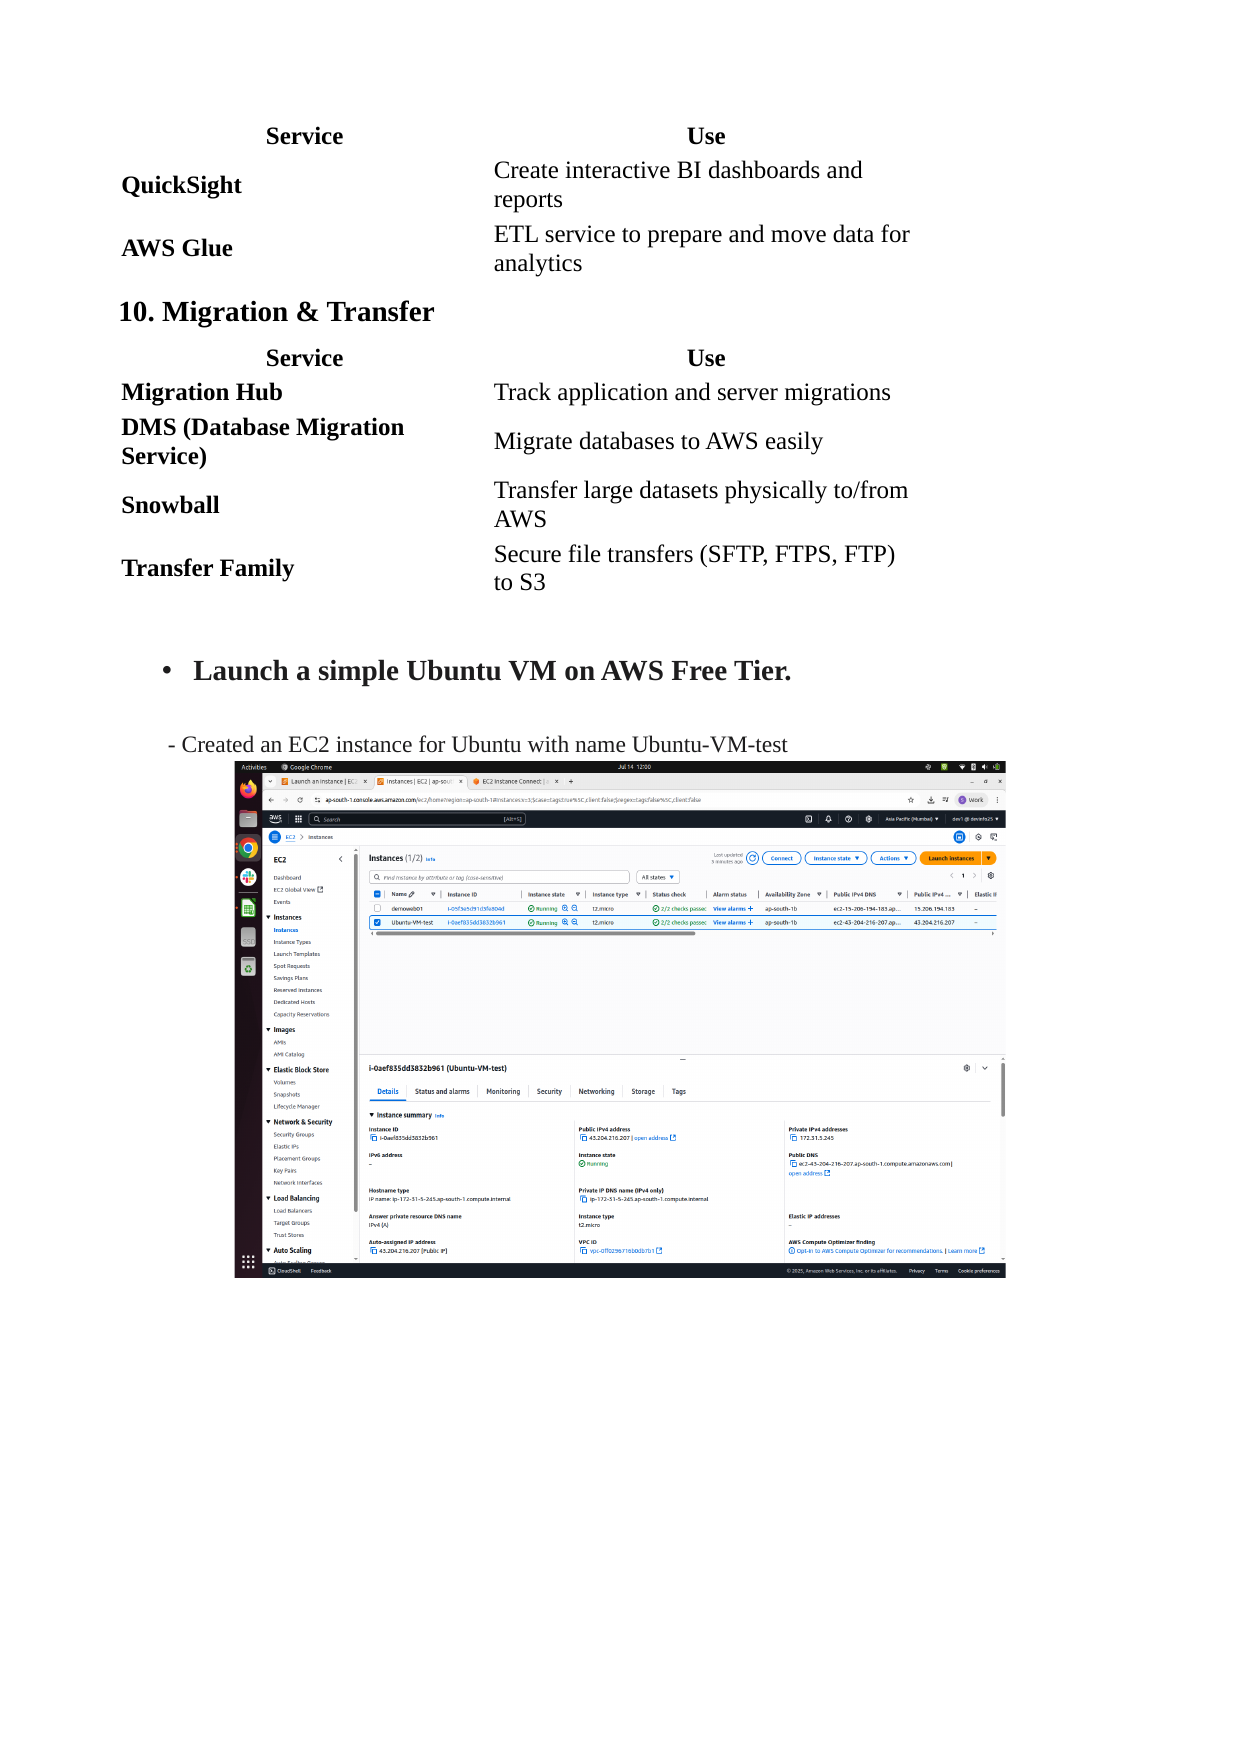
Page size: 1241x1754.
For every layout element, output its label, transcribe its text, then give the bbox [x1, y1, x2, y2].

table_cell Create interactive BI dashboards and reports [491, 153, 922, 216]
list - Created an EC2 instance for Ubuntu with name Ubuntu-VM-test [162, 730, 1122, 757]
table_cell ETL service to prepare and move data for analytics [491, 216, 922, 279]
subtitle 10. Migration & Transfer [118, 294, 1122, 327]
table_cell Track application and server migrations [491, 375, 922, 409]
table_cell Transfer large datasets physically to/from AWS [491, 473, 922, 536]
table_cell Transfer Family [118, 536, 491, 599]
table_header Use [491, 118, 922, 153]
list Launch a simple Ubuntu VM on AWS Free Tier. [162, 653, 1122, 687]
table_cell Secure file transfers (SFTP, FTPS, FTP) to S3 [491, 536, 922, 599]
table_cell Migrate databases to AWS easily [491, 409, 922, 472]
table_header Use [491, 340, 922, 374]
table_cell Snowball [118, 473, 491, 536]
picture [234, 761, 1006, 1278]
table_cell QuickSight [118, 153, 491, 216]
table_header Service [118, 340, 491, 374]
table_cell DMS (Database Migration Service) [118, 409, 491, 472]
table_cell AWS Glue [118, 216, 491, 279]
table_cell Migration Hub [118, 375, 491, 409]
table_header Service [118, 118, 491, 153]
